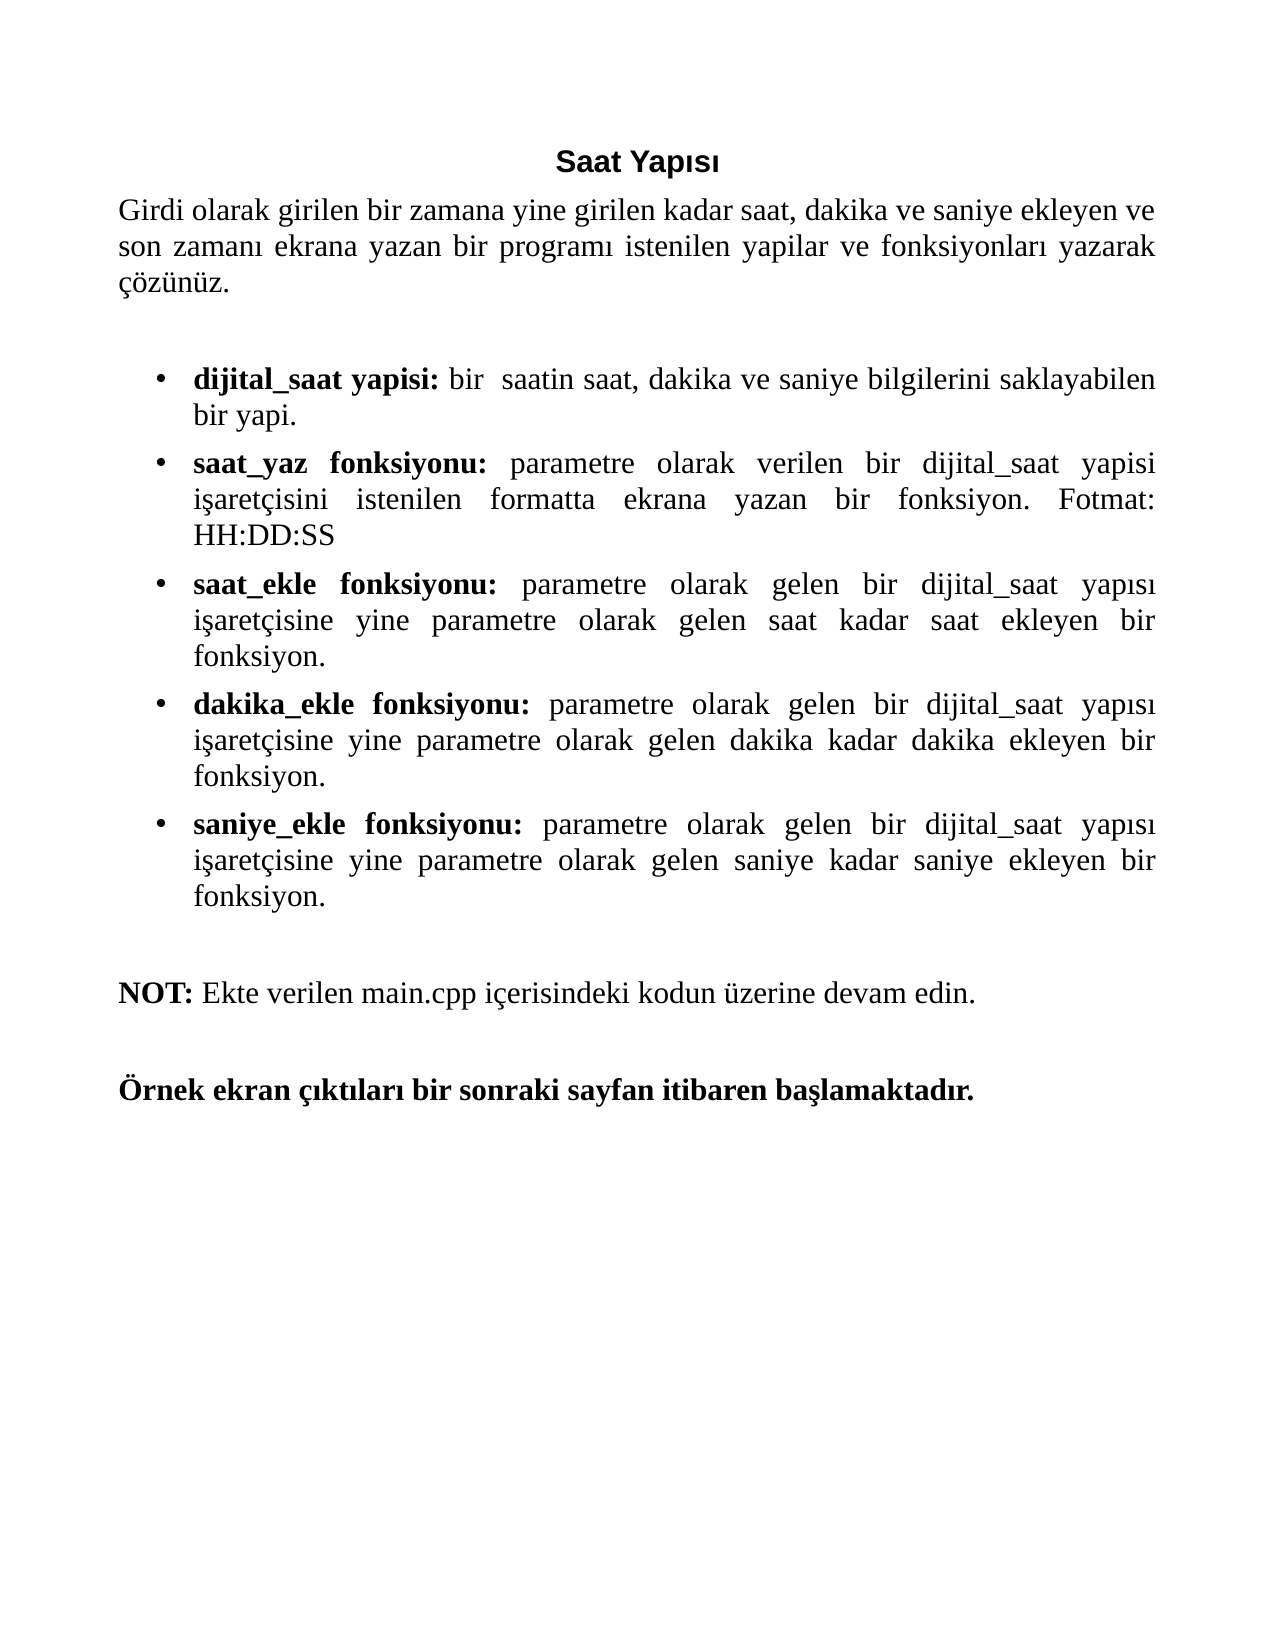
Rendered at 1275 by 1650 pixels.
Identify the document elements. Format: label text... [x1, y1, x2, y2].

list dijital_saat yapisi: bir saatin saat, dakika ve saniye bilgilerini saklayabilen bir yapi. [156, 360, 1157, 432]
list saat_ekle fonksiyonu: parametre olarak gelen bir dijital_saat yapısı işaretçisine yine parametre olarak gelen saat kadar saat ekleyen bir fonksiyon. [156, 565, 1157, 673]
text Girdi olarak girilen bir zamana yine girilen kadar saat, dakika ve saniye ekleyen ve son zamanı ekrana yazan bir programı istenilen yapilar ve fonksiyonları yazarak çözünüz. [118, 192, 1157, 299]
text NOT: Ekte verilen main.cpp içerisindeki kodun üzerine devam edin. [118, 974, 1157, 1010]
list dakika_ekle fonksiyonu: parametre olarak gelen bir dijital_saat yapısı işaretçisine yine parametre olarak gelen dakika kadar dakika ekleyen bir fonksiyon. [156, 685, 1157, 793]
list saat_yaz fonksiyonu: parametre olarak verilen bir dijital_saat yapisi işaretçisini istenilen formatta ekrana yazan bir fonksiyon. Fotmat: HH:DD:SS [156, 445, 1157, 552]
title Saat Yapısı [118, 143, 1157, 179]
text Örnek ekran çıktıları bir sonraki sayfan itibaren başlamaktadır. [118, 1071, 1157, 1107]
list saniye_ekle fonksiyonu: parametre olarak gelen bir dijital_saat yapısı işaretçisine yine parametre olarak gelen saniye kadar saniye ekleyen bir fonksiyon. [156, 806, 1157, 913]
